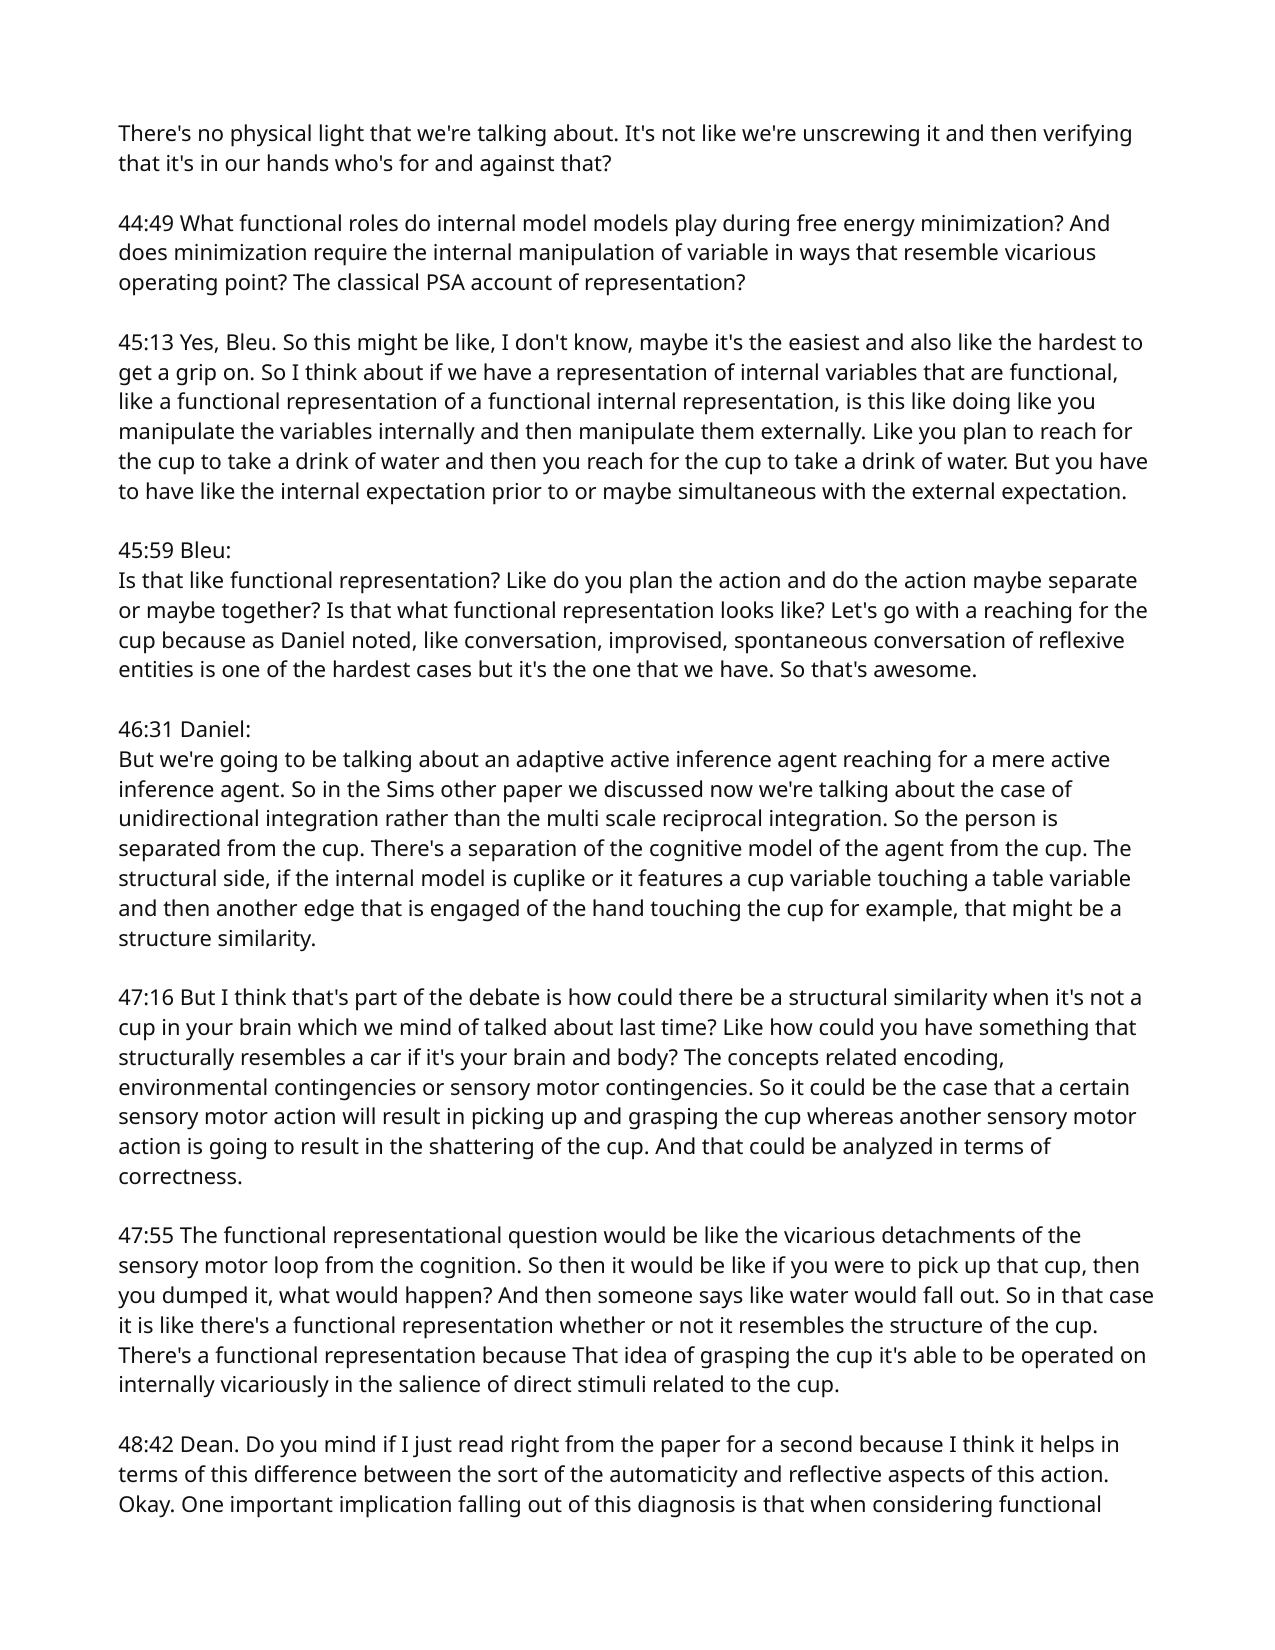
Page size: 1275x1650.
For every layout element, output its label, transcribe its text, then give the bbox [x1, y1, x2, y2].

text There's no physical light that we're talking about. It's not like we're unscrewing it and then verifying that it's in our hands who's for and against that? 44:49 What functional roles do internal model models play during free energy minimization? And does minimization require the internal manipulation of variable in ways that resemble vicarious operating point? The classical PSA account of representation? 45:13 Yes, Bleu. So this might be like, I don't know, maybe it's the easiest and also like the hardest to get a grip on. So I think about if we have a representation of internal variables that are functional, like a functional representation of a functional internal representation, is this like doing like you manipulate the variables internally and then manipulate them externally. Like you plan to reach for the cup to take a drink of water and then you reach for the cup to take a drink of water. But you have to have like the internal expectation prior to or maybe simultaneous with the external expectation. 45:59 Bleu: Is that like functional representation? Like do you plan the action and do the action maybe separate or maybe together? Is that what functional representation looks like? Let's go with a reaching for the cup because as Daniel noted, like conversation, improvised, spontaneous conversation of reflexive entities is one of the hardest cases but it's the one that we have. So that's awesome. 46:31 Daniel: But we're going to be talking about an adaptive active inference agent reaching for a mere active inference agent. So in the Sims other paper we discussed now we're talking about the case of unidirectional integration rather than the multi scale reciprocal integration. So the person is separated from the cup. There's a separation of the cognitive model of the agent from the cup. The structural side, if the internal model is cuplike or it features a cup variable touching a table variable and then another edge that is engaged of the hand touching the cup for example, that might be a structure similarity. 47:16 But I think that's part of the debate is how could there be a structural similarity when it's not a cup in your brain which we mind of talked about last time? Like how could you have something that structurally resembles a car if it's your brain and body? The concepts related encoding, environmental contingencies or sensory motor contingencies. So it could be the case that a certain sensory motor action will result in picking up and grasping the cup whereas another sensory motor action is going to result in the shattering of the cup. And that could be analyzed in terms of correctness. 47:55 The functional representational question would be like the vicarious detachments of the sensory motor loop from the cognition. So then it would be like if you were to pick up that cup, then you dumped it, what would happen? And then someone says like water would fall out. So in that case it is like there's a functional representation whether or not it resembles the structure of the cup. There's a functional representation because That idea of grasping the cup it's able to be operated on internally vicariously in the salience of direct stimuli related to the cup. 48:42 Dean. Do you mind if I just read right from the paper for a second because I think it helps in terms of this difference between the sort of the automaticity and reflective aspects of this action. Okay. One important implication falling out of this diagnosis is that when considering functional [118, 118, 1157, 1518]
